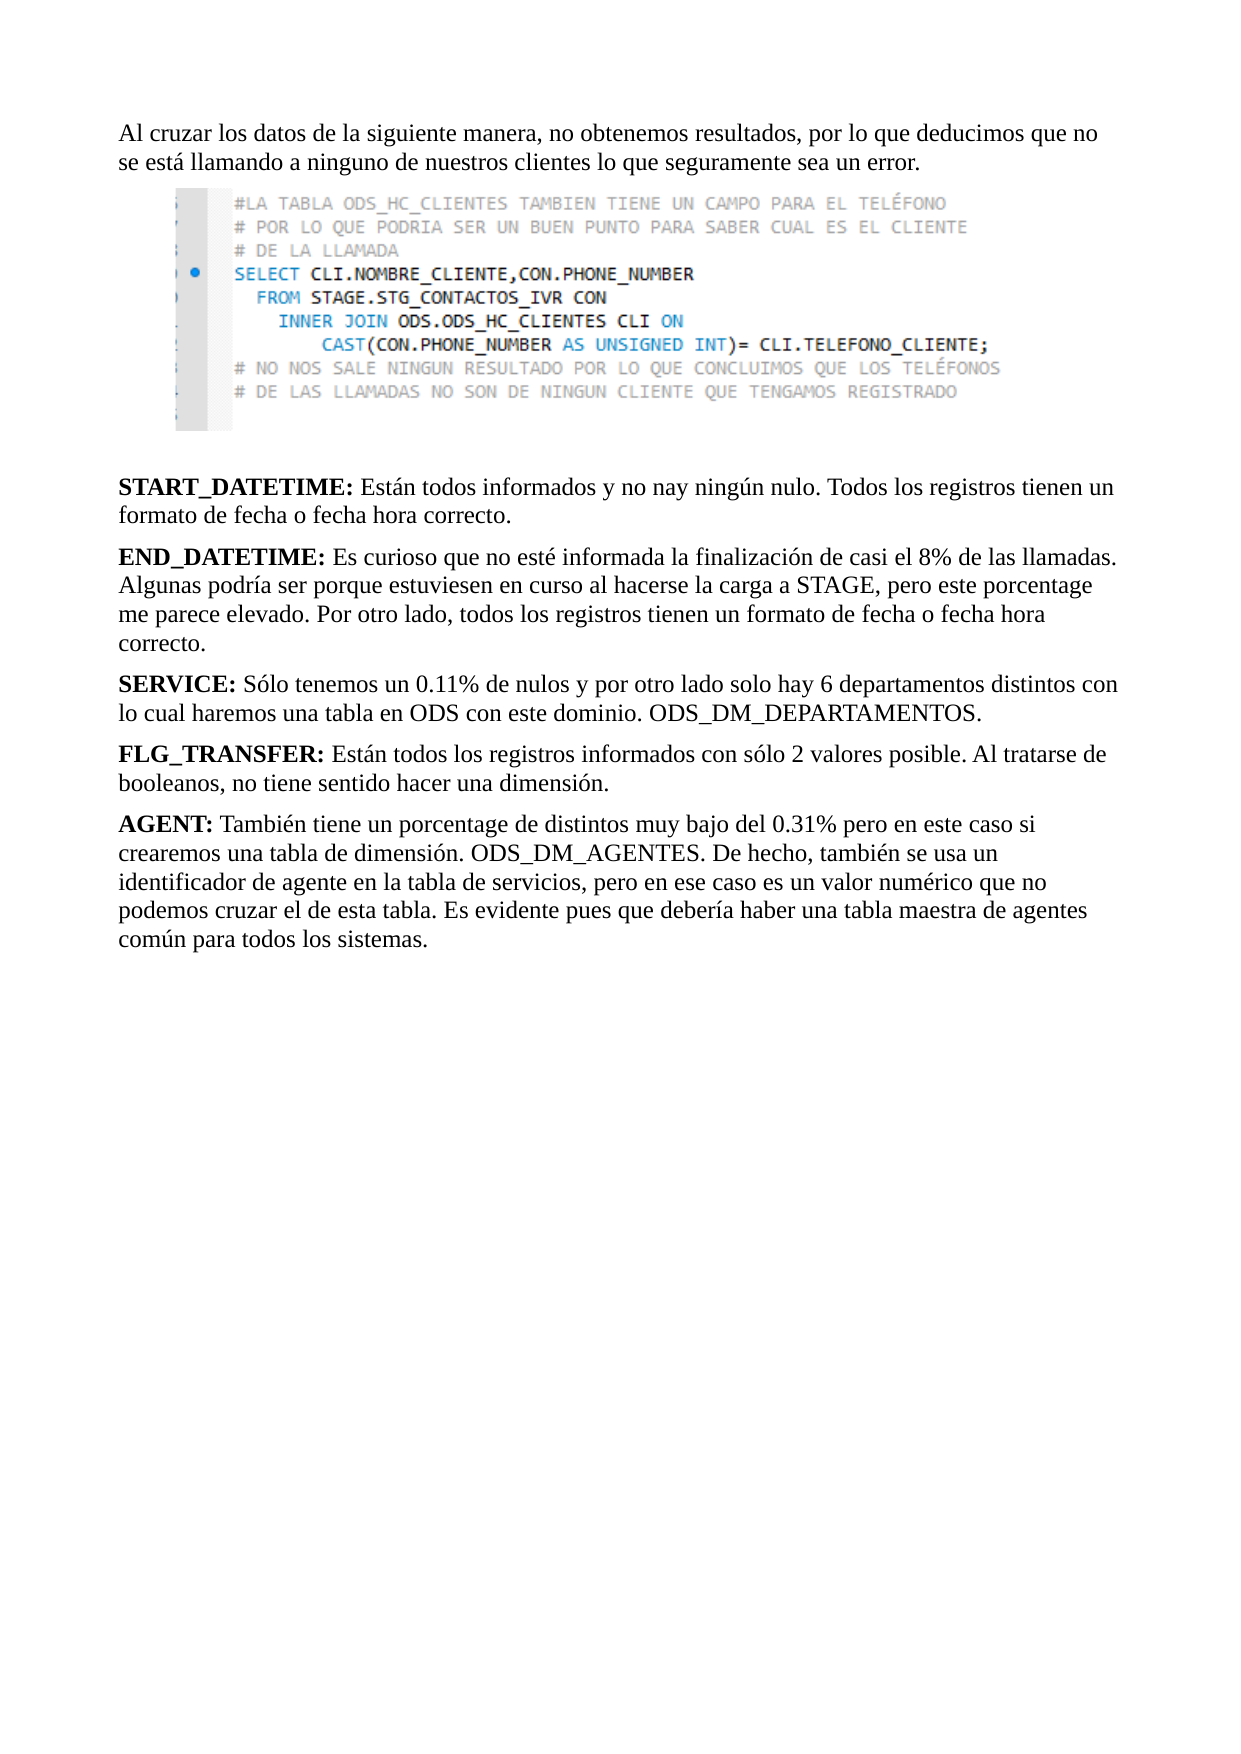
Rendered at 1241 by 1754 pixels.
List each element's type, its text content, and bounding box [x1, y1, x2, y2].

picture [175, 188, 1065, 431]
text AGENT: También tiene un porcentage de distintos muy bajo del 0.31% pero en este caso si crearemos una tabla de dimensión. ODS_DM_AGENTES. De hecho, también se usa un identificador de agente en la tabla de servicios, pero en ese caso es un valor numérico que no podemos cruzar el de esta tabla. Es evidente pues que debería haber una tabla maestra de agentes común para todos los sistemas. [118, 809, 1122, 953]
text SERVICE: Sólo tenemos un 0.11% de nulos y por otro lado solo hay 6 departamentos distintos con lo cual haremos una tabla en ODS con este dominio. ODS_DM_DEPARTAMENTOS. [118, 669, 1122, 727]
text FLG_TRANSFER: Están todos los registros informados con sólo 2 valores posible. Al tratarse de booleanos, no tiene sentido hacer una dimensión. [118, 739, 1122, 797]
text END_DATETIME: Es curioso que no esté informada la finalización de casi el 8% de las llamadas. Algunas podría ser porque estuviesen en curso al hacerse la carga a STAGE, pero este porcentage me parece elevado. Por otro lado, todos los registros tienen un formato de fecha o fecha hora correcto. [118, 542, 1122, 657]
text START_DATETIME: Están todos informados y no nay ningún nulo. Todos los registros tienen un formato de fecha o fecha hora correcto. [118, 472, 1122, 529]
text Al cruzar los datos de la siguiente manera, no obtenemos resultados, por lo que deducimos que no se está llamando a ninguno de nuestros clientes lo que seguramente sea un error. [118, 118, 1122, 176]
